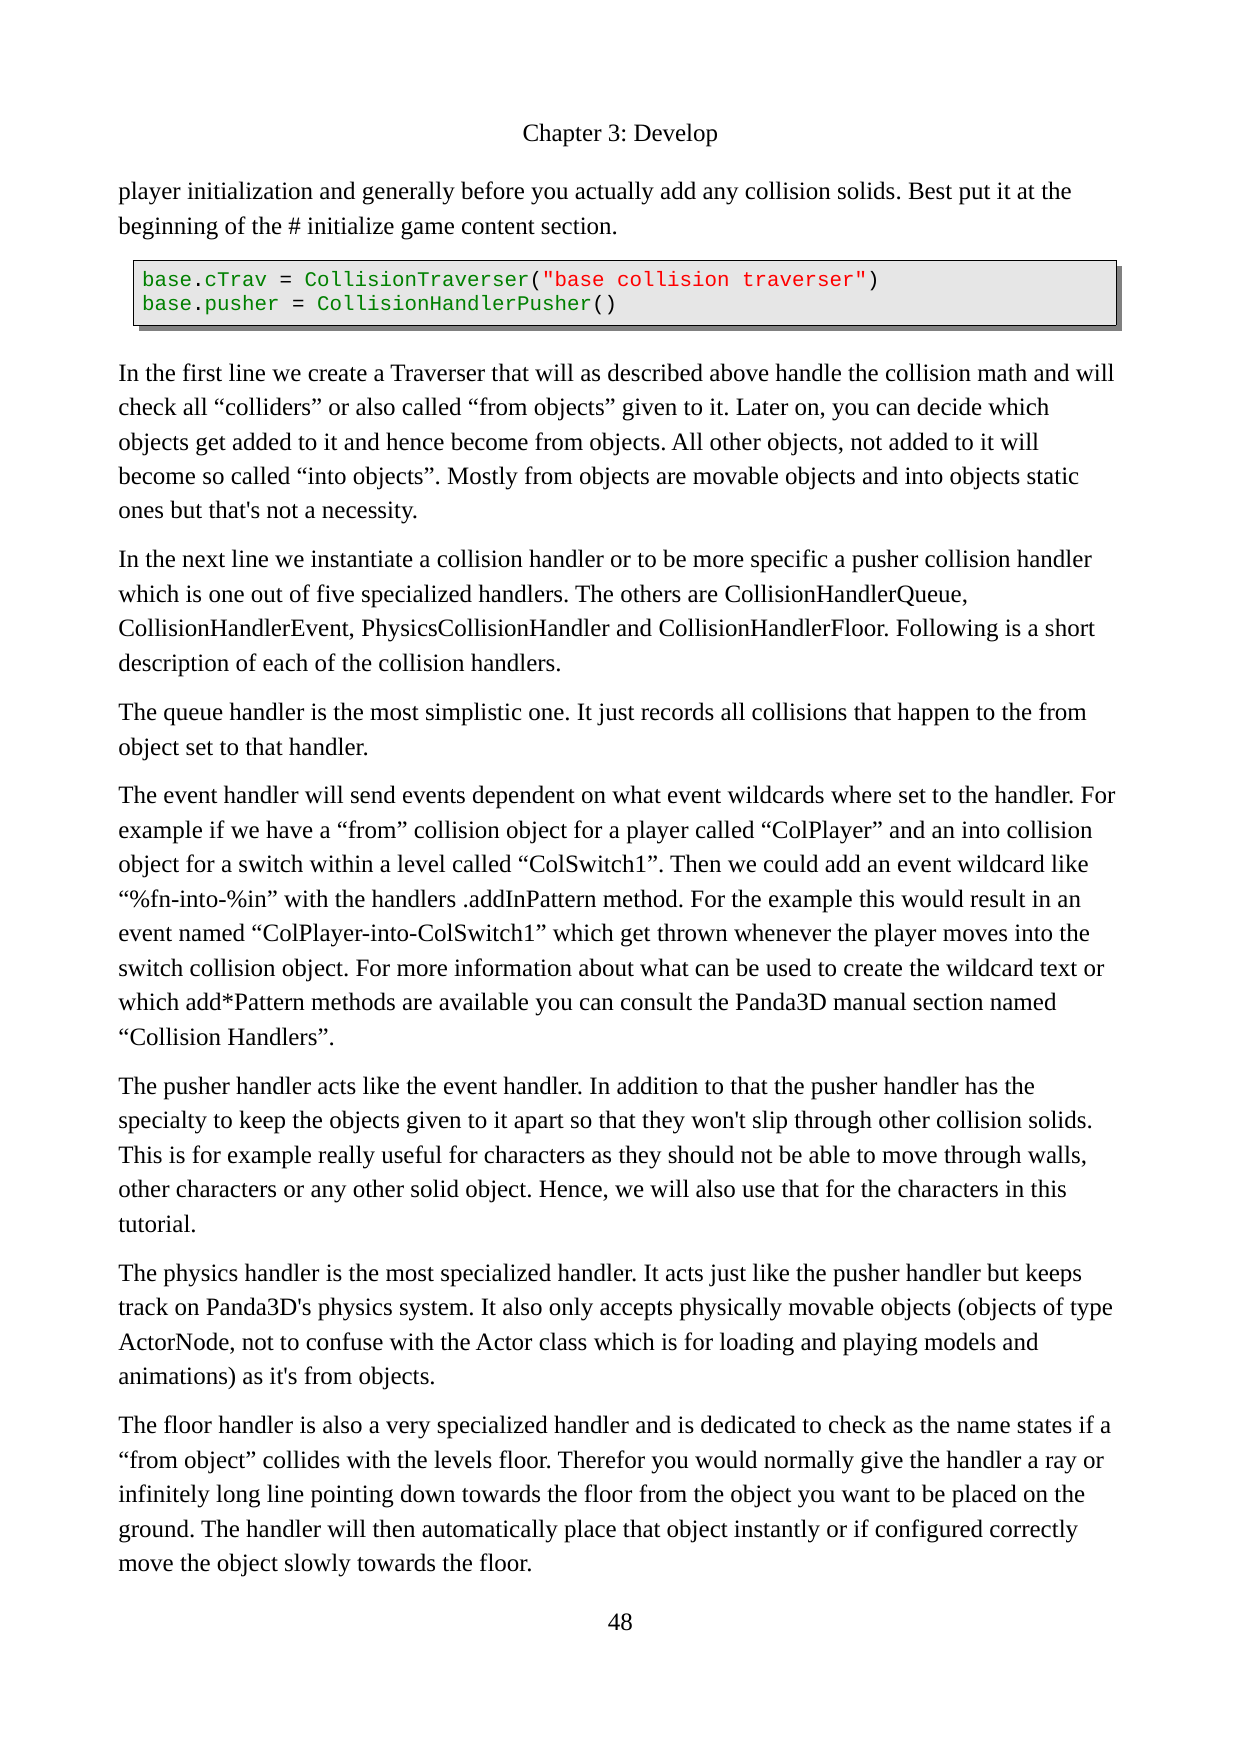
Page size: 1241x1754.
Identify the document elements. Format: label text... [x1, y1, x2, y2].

text player initialization and generally before you actually add any collision solids. Best put it at the beginning of the # initialize game content section. [118, 176, 1122, 239]
text The floor handler is also a very specialized handler and is dedicated to check as the name states if a “from object” collides with the levels floor. Therefor you would normally give the handler a ray or infinitely long line pointing down towards the floor from the object you want to be placed on the ground. The handler will then automatically place that object instantly or if configured correctly move the object slowly towards the floor. [118, 1411, 1122, 1577]
text In the first line we create a Traverser that will as described above handle the collision math and will check all “colliders” or also called “from objects” given to it. Later on, you can decide which objects get added to it and hence become from objects. All other objects, not added to it will become so called “into objects”. Mostly from objects are movable objects and into objects static ones but that's not a necessity. [118, 358, 1122, 524]
text The physics handler is the most specialized handler. It acts just like the pusher handler but keeps track on Panda3D's physics system. It also only accepts physically movable objects (objects of type ActorNode, not to confuse with the Actor class which is for loading and playing models and animations) as it's from objects. [118, 1258, 1122, 1390]
text base.pusher = CollisionHandlerPusher() [134, 283, 1116, 325]
text The queue handler is the most simplistic one. It just records all collisions that happen to the from object set to that handler. [118, 697, 1122, 760]
text The pusher handler acts like the event handler. In addition to that the pusher handler has the specialty to keep the objects given to it apart so that they won't slip through other collision solids. This is for example really useful for characters as they should not be able to move through walls, other characters or any other solid object. Hence, we will also use that for the characters in this tutorial. [118, 1071, 1122, 1238]
text base.cTrav = CollisionTraverser("base collision traverser") [134, 261, 1116, 283]
text In the next line we instantiate a collision handler or to be more specific a pusher collision handler which is one out of five specialized handlers. The others are CollisionHandlerQueue, CollisionHandlerEvent, PhysicsCollisionHandler and CollisionHandlerFloor. Following is a short description of each of the collision handlers. [118, 544, 1122, 677]
text The event handler will send events dependent on what event wildcards where set to the handler. For example if we have a “from” collision object for a player called “ColPlayer” and an into collision object for a switch within a level called “ColSwitch1”. Then we could add an event wildcard like “%fn-into-%in” with the handlers .addInPattern method. For the example this would result in an event named “ColPlayer-into-ColSwitch1” which get thrown whenever the player moves into the switch collision object. For more information about what can be used to create the wildcard text or which add*Pattern methods are available you can consult the Panda3D manual section named “Collision Handlers”. [118, 781, 1122, 1051]
